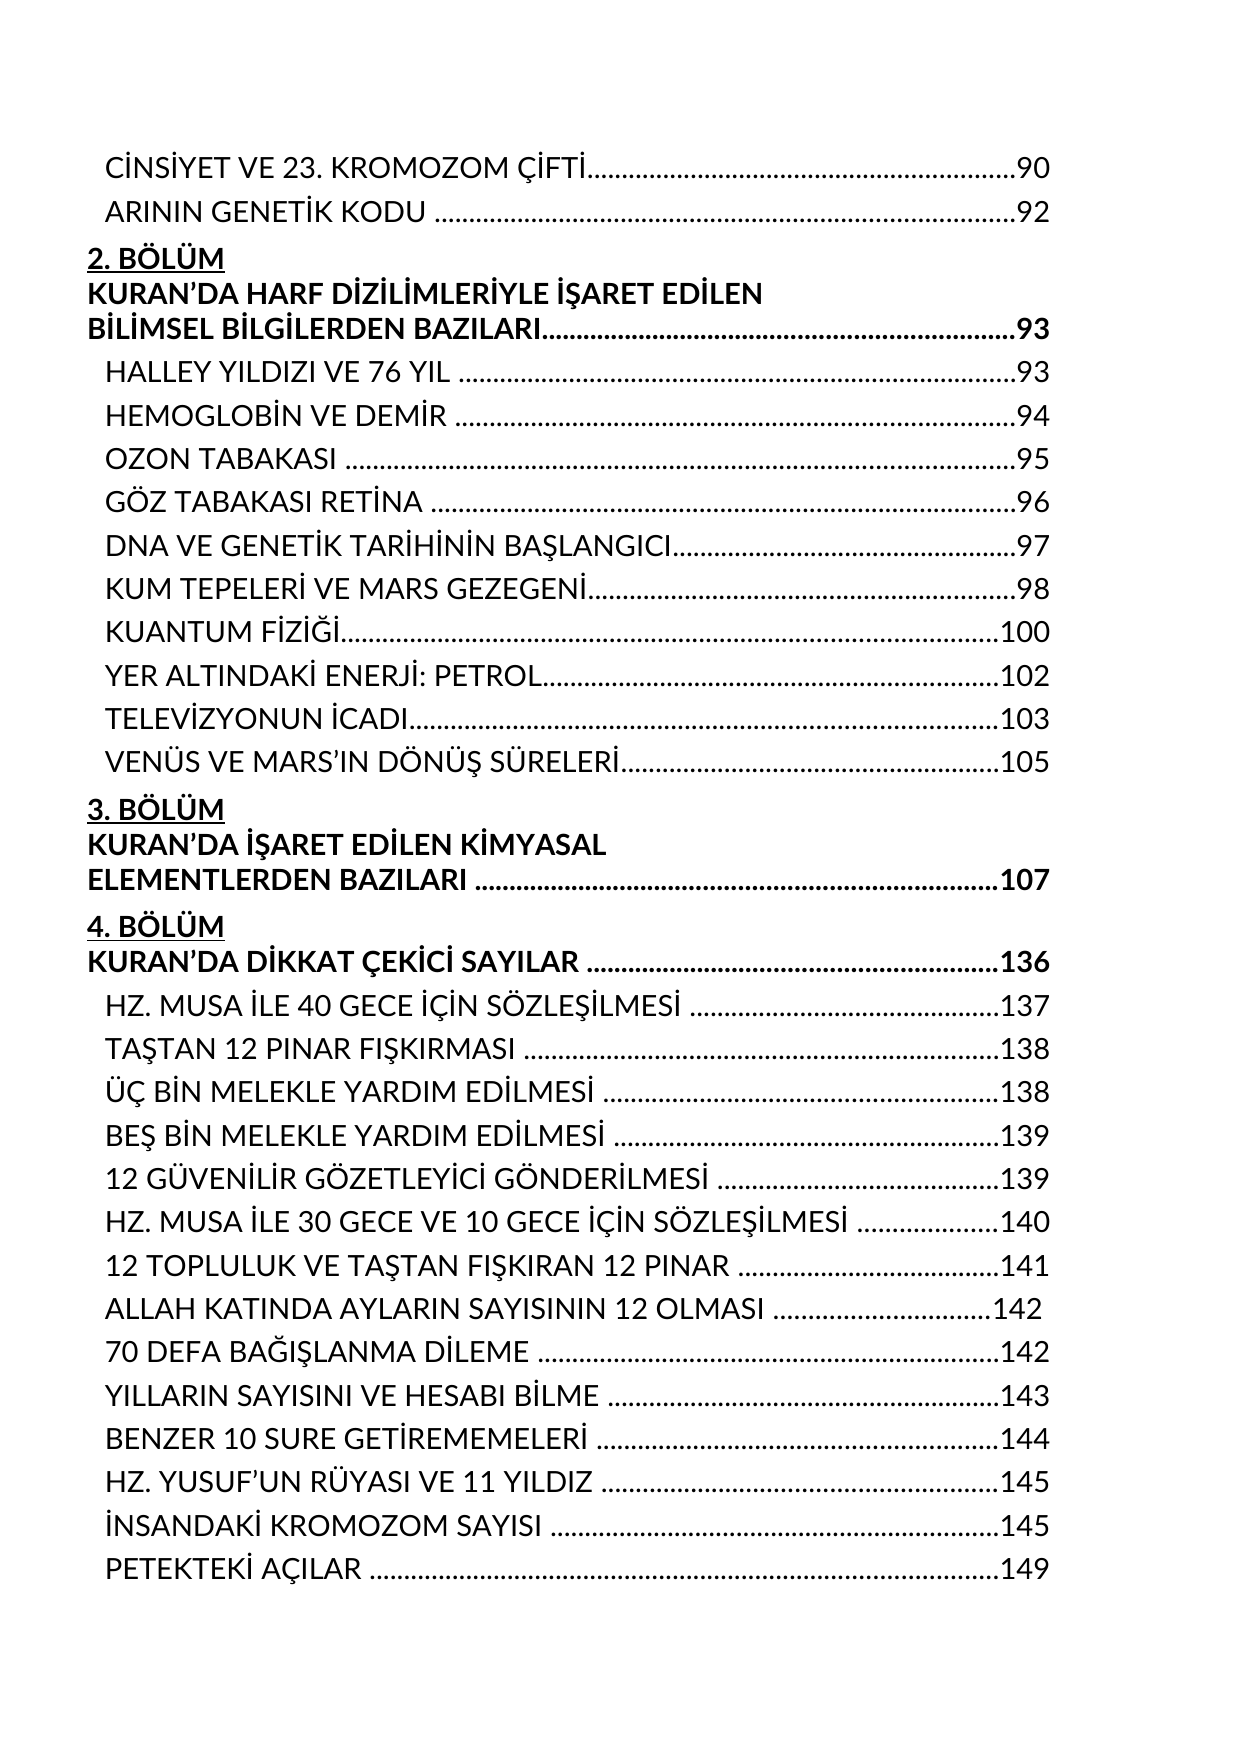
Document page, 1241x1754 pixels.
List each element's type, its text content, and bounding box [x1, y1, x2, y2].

subtitle BEŞ BİN MELEKLE YARDIM EDİLMESİ 139 [104, 1117, 1165, 1152]
subtitle HZ. MUSA İLE 40 GECE İÇİN SÖZLEŞİLMESİ 137 [104, 987, 1165, 1022]
subtitle HZ. MUSA İLE 30 GECE VE 10 GECE İÇİN SÖZLEŞİLMESİ 140 [104, 1204, 1165, 1239]
subtitle KUANTUM FİZİĞİ 100 [104, 614, 1165, 649]
subtitle KUM TEPELERİ VE MARS GEZEGENİ 98 [104, 571, 1165, 606]
subtitle 4. BÖLÜM KURAN’DA DİKKAT ÇEKİCİ SAYILAR 136 [87, 909, 1165, 979]
subtitle ÜÇ BİN MELEKLE YARDIM EDİLMESİ 138 [104, 1074, 1165, 1109]
subtitle YILLARIN SAYISINI VE HESABI BİLME 143 [104, 1377, 1165, 1412]
subtitle 12 GÜVENİLİR GÖZETLEYİCİ GÖNDERİLMESİ 139 [104, 1161, 1165, 1196]
subtitle GÖZ TABAKASI RETİNA 96 [104, 484, 1165, 519]
subtitle 3. BÖLÜM KURAN’DA İŞARET EDİLEN KİMYASAL ELEMENTLERDEN BAZILARI 107 [87, 792, 1165, 897]
subtitle VENÜS VE MARS’IN DÖNÜŞ SÜRELERİ 105 [104, 744, 1165, 779]
subtitle HEMOGLOBİN VE DEMİR 94 [104, 397, 1165, 432]
subtitle CİNSİYET VE 23. KROMOZOM ÇİFTİ 90 [104, 150, 1165, 185]
subtitle OZON TABAKASI 95 [104, 441, 1165, 476]
subtitle ARININ GENETİK KODU 92 [104, 193, 1165, 228]
subtitle 12 TOPLULUK VE TAŞTAN FIŞKIRAN 12 PINAR 141 [104, 1247, 1165, 1282]
subtitle TAŞTAN 12 PINAR FIŞKIRMASI 138 [104, 1031, 1165, 1066]
subtitle DNA VE GENETİK TARİHİNİN BAŞLANGICI 97 [104, 527, 1165, 562]
subtitle 70 DEFA BAĞIŞLANMA DİLEME 142 [104, 1334, 1165, 1369]
subtitle TELEVİZYONUN İCADI 103 [104, 701, 1165, 736]
subtitle ALLAH KATINDA AYLARIN SAYISININ 12 OLMASI 142 [104, 1291, 1165, 1326]
subtitle BENZER 10 SURE GETİREMEMELERİ 144 [104, 1421, 1165, 1456]
subtitle HALLEY YILDIZI VE 76 YIL 93 [104, 354, 1165, 389]
subtitle PETEKTEKİ AÇILAR 149 [104, 1551, 1165, 1586]
subtitle İNSANDAKİ KROMOZOM SAYISI 145 [104, 1507, 1165, 1542]
subtitle YER ALTINDAKİ ENERJİ: PETROL 102 [104, 657, 1165, 692]
subtitle HZ. YUSUF’UN RÜYASI VE 11 YILDIZ 145 [104, 1464, 1165, 1499]
subtitle 2. BÖLÜM KURAN’DA HARF DİZİLİMLERİYLE İŞARET EDİLEN BİLİMSEL BİLGİLERDEN BAZILARI 93 [87, 241, 1165, 346]
